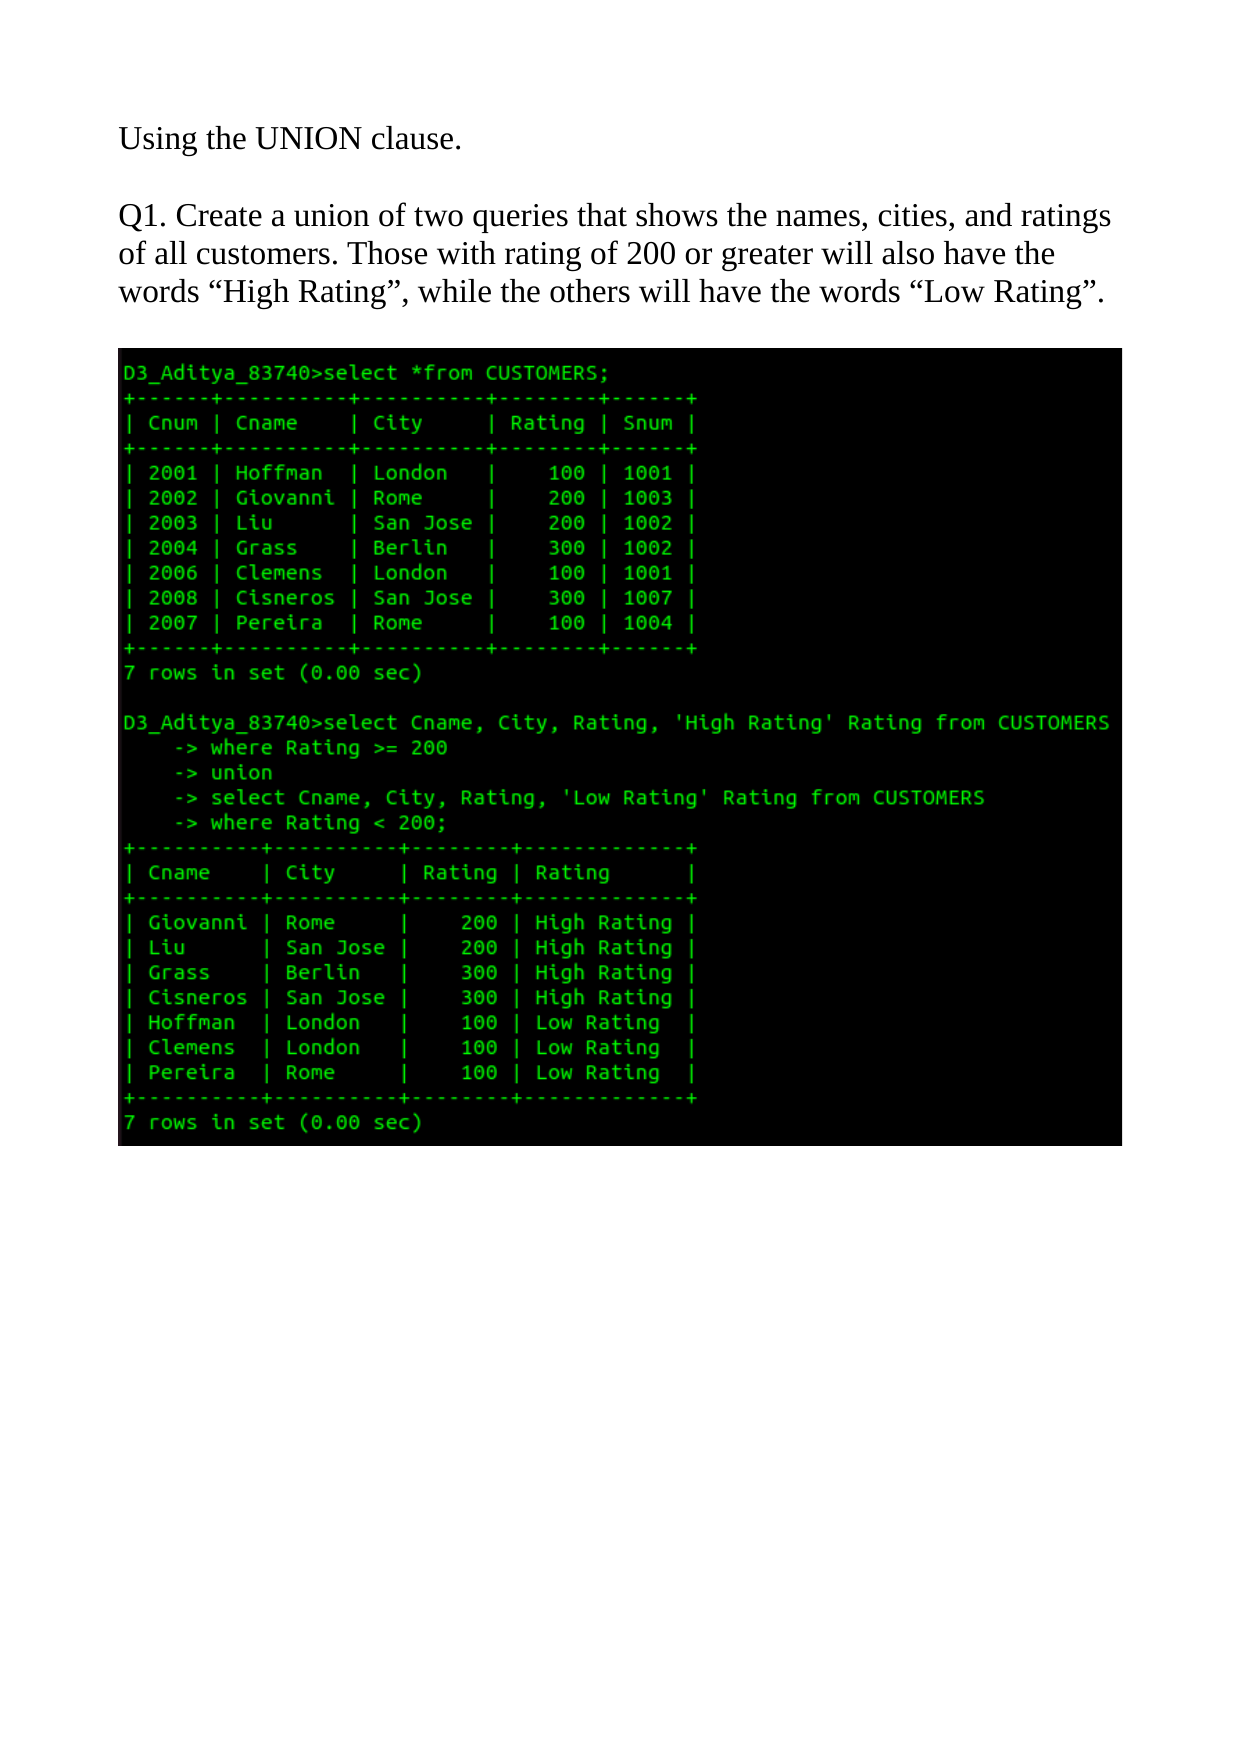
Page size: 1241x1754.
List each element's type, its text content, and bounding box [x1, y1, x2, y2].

text Q1. Create a union of two queries that shows the names, cities, and ratings of all customers. Those with rating of 200 or greater will also have the words “High Rating”, while the others will have the words “Low Rating”. [118, 195, 1122, 310]
text Using the UNION clause. [118, 118, 1122, 156]
picture [118, 348, 1123, 1146]
